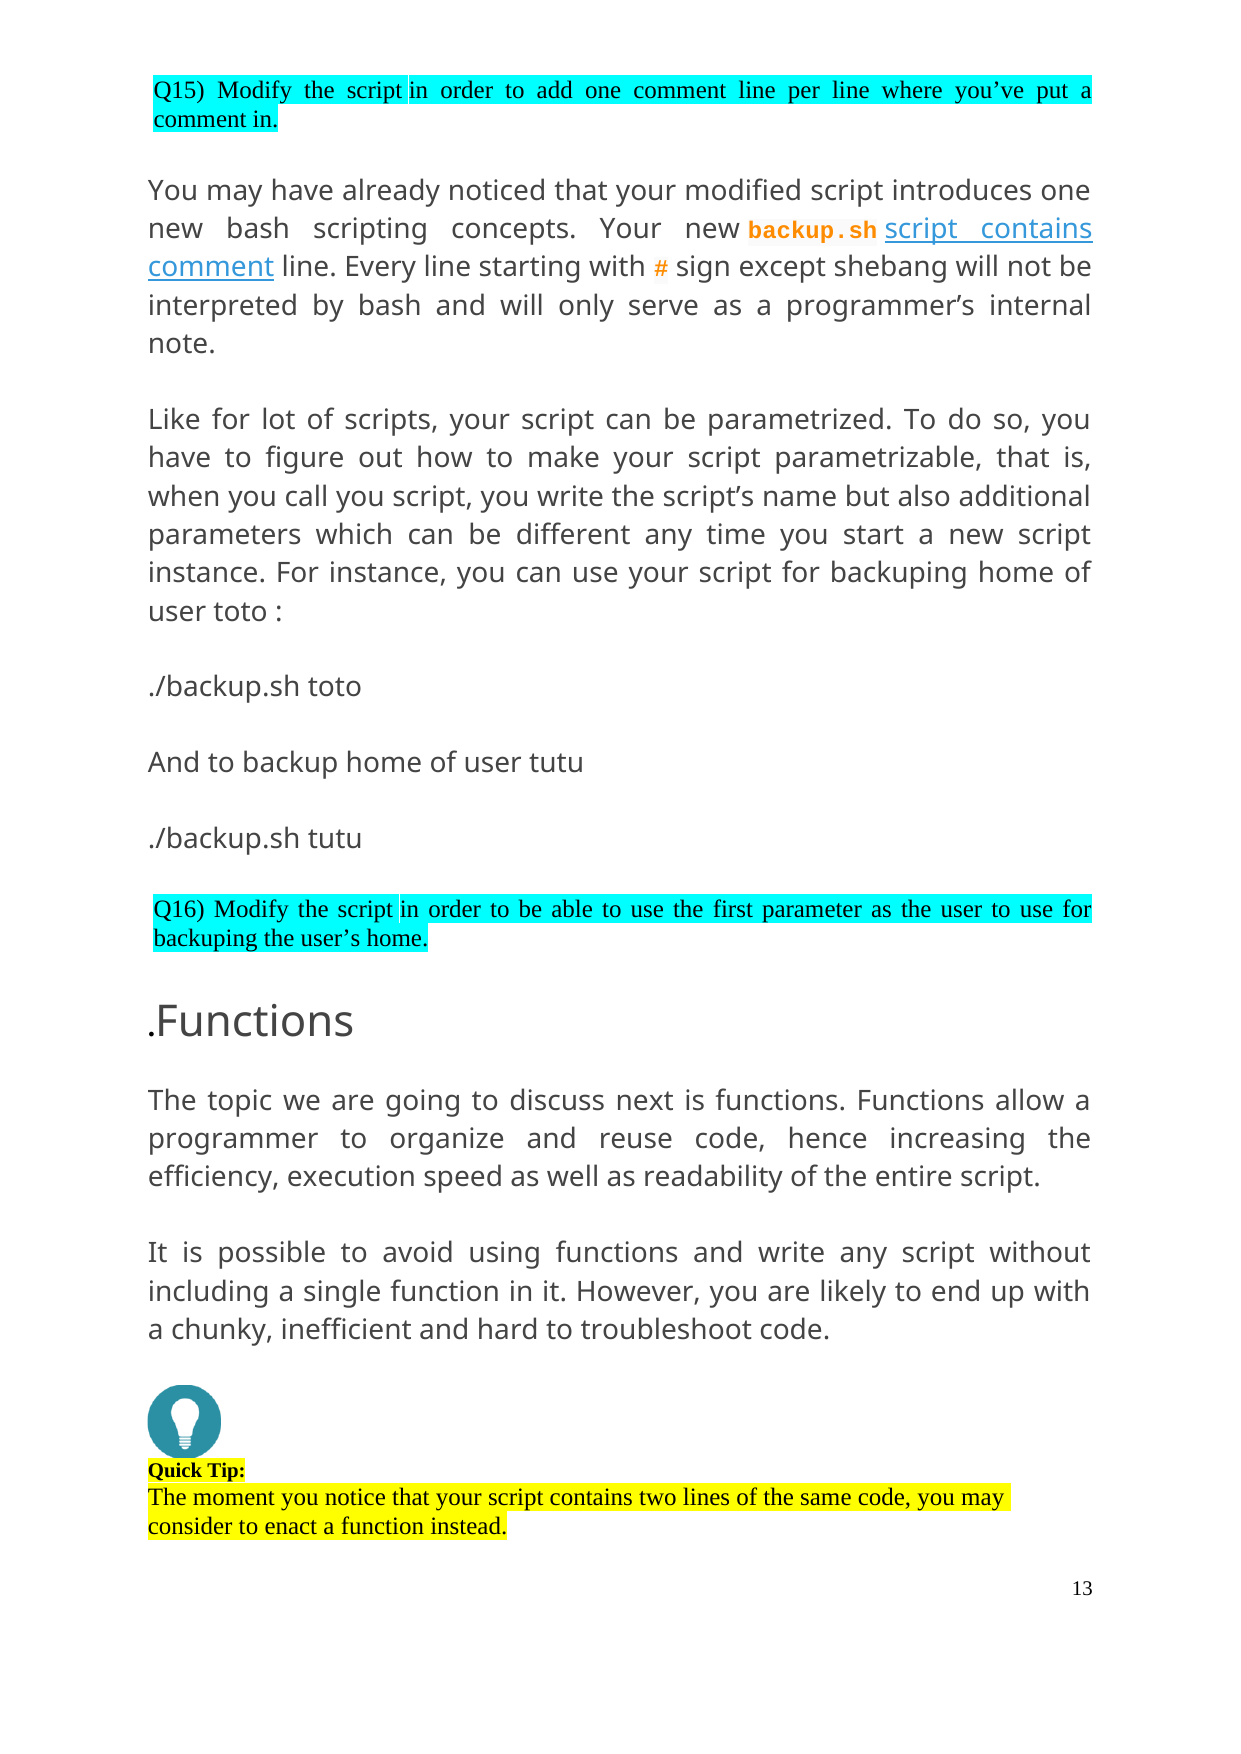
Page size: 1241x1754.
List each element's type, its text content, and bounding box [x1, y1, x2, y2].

text The topic we are going to discuss next is functions. Functions allow a programmer to organize and reuse code, hence increasing the efficiency, execution speed as well as readability of the entire script. [148, 1080, 1092, 1195]
text You may have already noticed that your modified script introduces one new bash scripting concepts. Your new backup.sh script contains comment line. Every line starting with # sign except shebang will not be interpreted by bash and will only serve as a programmer’s internal note. [148, 170, 1092, 362]
text The moment you notice that your script contains two lines of the same code, you may consider to enact a function instead. [148, 1482, 1092, 1540]
text ./backup.sh tutu [148, 818, 1092, 857]
text Q16) Modify the script in order to be able to use the first parameter as the user to use for backuping the user’s home. [153, 894, 1092, 952]
text Quick Tip: [148, 1385, 1092, 1482]
text Like for lot of scripts, your script can be parametrized. To do so, you have to figure out how to make your script parametrizable, that is, when you call you script, you write the script’s name but also additional parameters which can be different any time you start a new script instance. For instance, you can use your script for backuping home of user toto : [148, 399, 1092, 629]
text Q15) Modify the script in order to add one comment line per line where you’ve put a comment in. [153, 75, 1092, 132]
text ./backup.sh toto [148, 667, 1092, 705]
text And to backup home of user tutu [148, 742, 1092, 781]
subtitle Functions [148, 989, 1092, 1049]
text It is possible to avoid using functions and write any script without including a single function in it. However, you are likely to end up with a chunky, inefficient and hard to troubleshoot code. [148, 1232, 1092, 1347]
